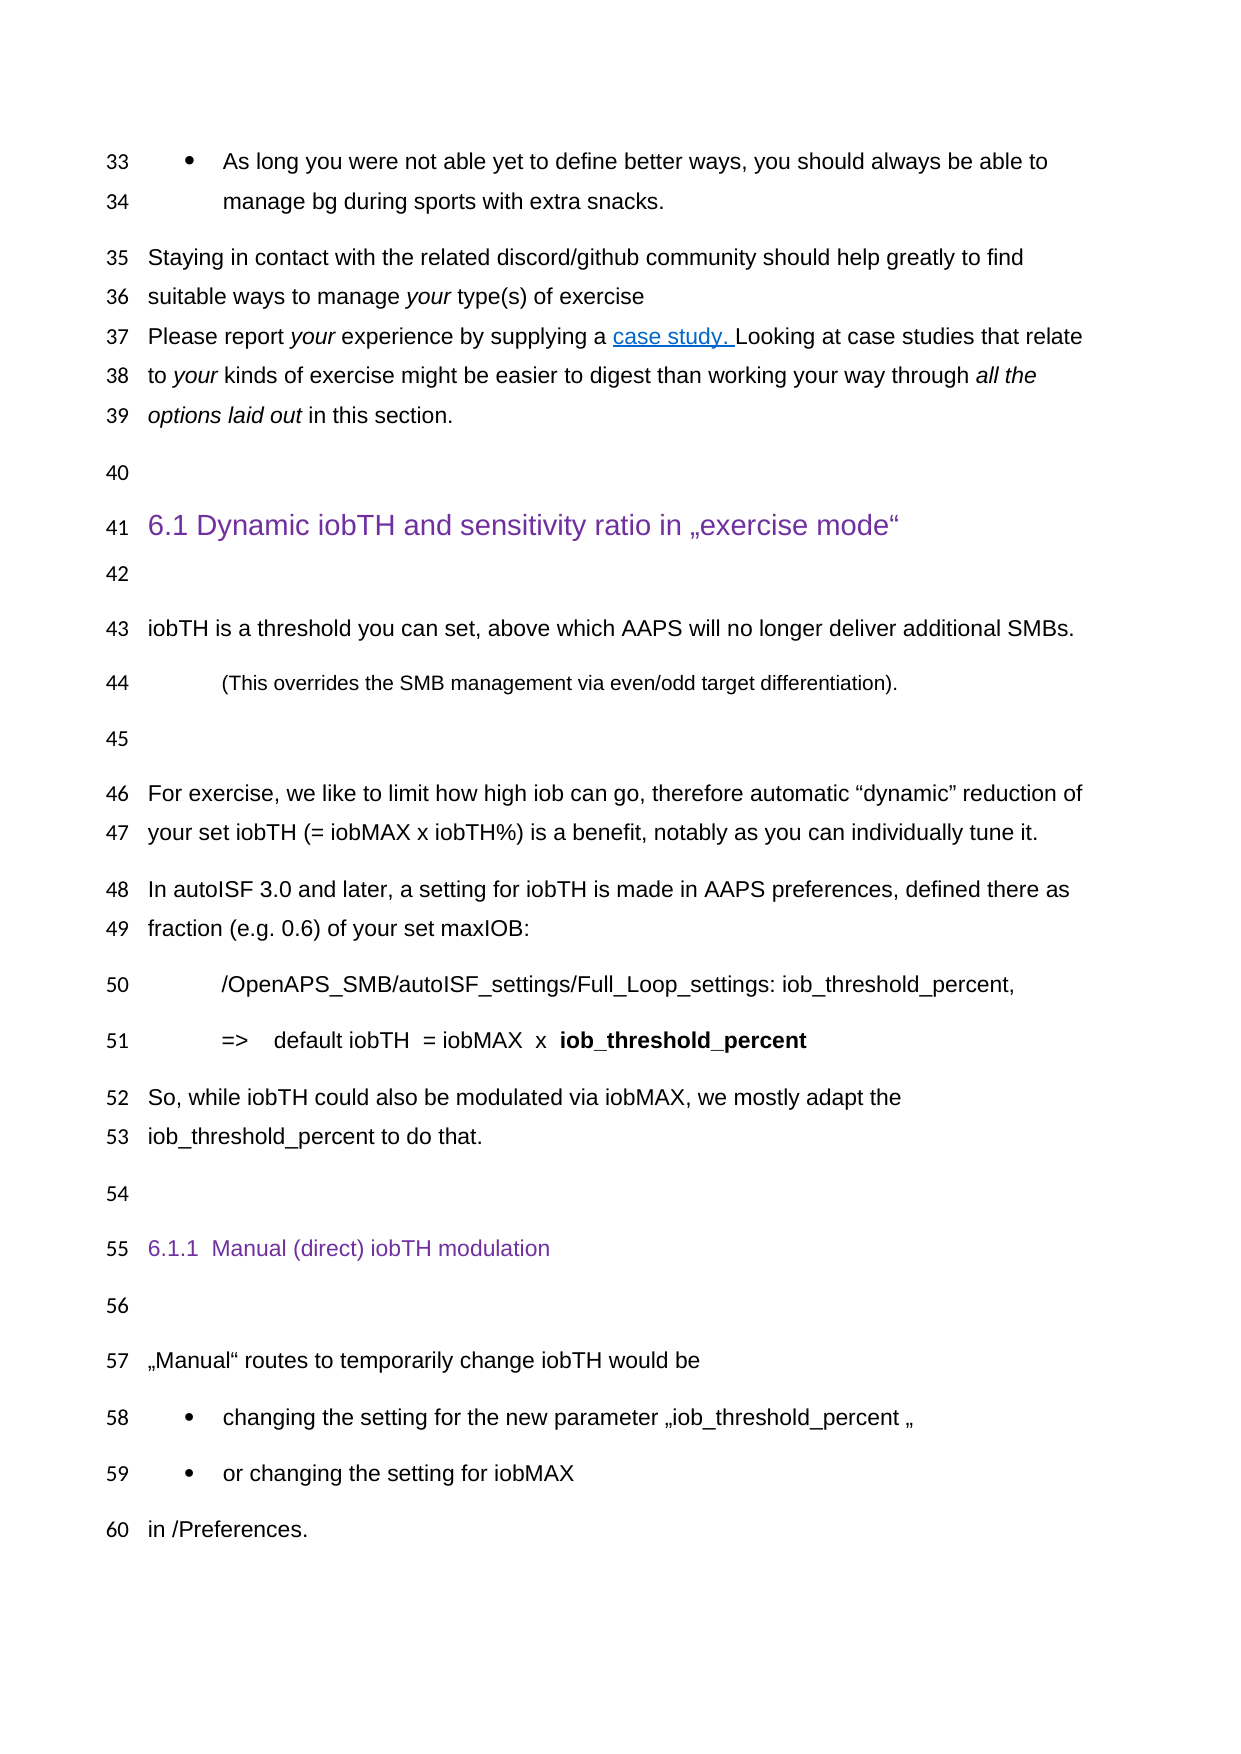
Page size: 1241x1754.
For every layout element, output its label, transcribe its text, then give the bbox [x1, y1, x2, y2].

list or changing the setting for iobMAX [185, 1460, 1093, 1486]
text „Manual“ routes to temporarily change iobTH would be [148, 1347, 1093, 1374]
text In autoISF 3.0 and later, a setting for iobTH is made in AAPS preferences, defined there as fraction (e.g. 0.6) of your set maxIOB: [148, 876, 1093, 941]
text Staying in contact with the related discord/github community should help greatly to find suitable ways to manage your type(s) of exercise Please report your experience by supplying a case study. Looking at case studies that relate to your kinds of exercise might be easier to digest than working your way through all the options laid out in this section. [148, 244, 1093, 428]
text in /Preferences. [148, 1516, 1093, 1542]
list As long you were not able yet to define better ways, you should always be able to manage bg during sports with extra snacks. [185, 148, 1093, 214]
list changing the setting for the new parameter „iob_threshold_percent „ [185, 1404, 1093, 1430]
text So, while iobTH could also be modulated via iobMAX, we mostly adapt the iob_threshold_percent to do that. [148, 1083, 1093, 1149]
text => default iobTH = iobMAX x iob_threshold_percent [221, 1027, 1093, 1054]
text 6.1.1 Manual (direct) iobTH modulation [148, 1235, 1093, 1262]
text /OpenAPS_SMB/autoISF_settings/Full_Loop_settings: iob_threshold_percent, [221, 971, 1093, 997]
text iobTH is a threshold you can set, above which AAPS will no longer deliver additional SMBs. [148, 615, 1093, 641]
text (This overrides the SMB management via even/odd target differentiation). [221, 671, 1093, 695]
text For exercise, we like to limit how high iob can go, therefore automatic “dynamic” reduction of your set iobTH (= iobMAX x iobTH%) is a benefit, notably as you can individually tune it. [148, 780, 1093, 846]
text 6.1 Dynamic iobTH and sensitivity ratio in „exercise mode“ [148, 508, 1093, 542]
